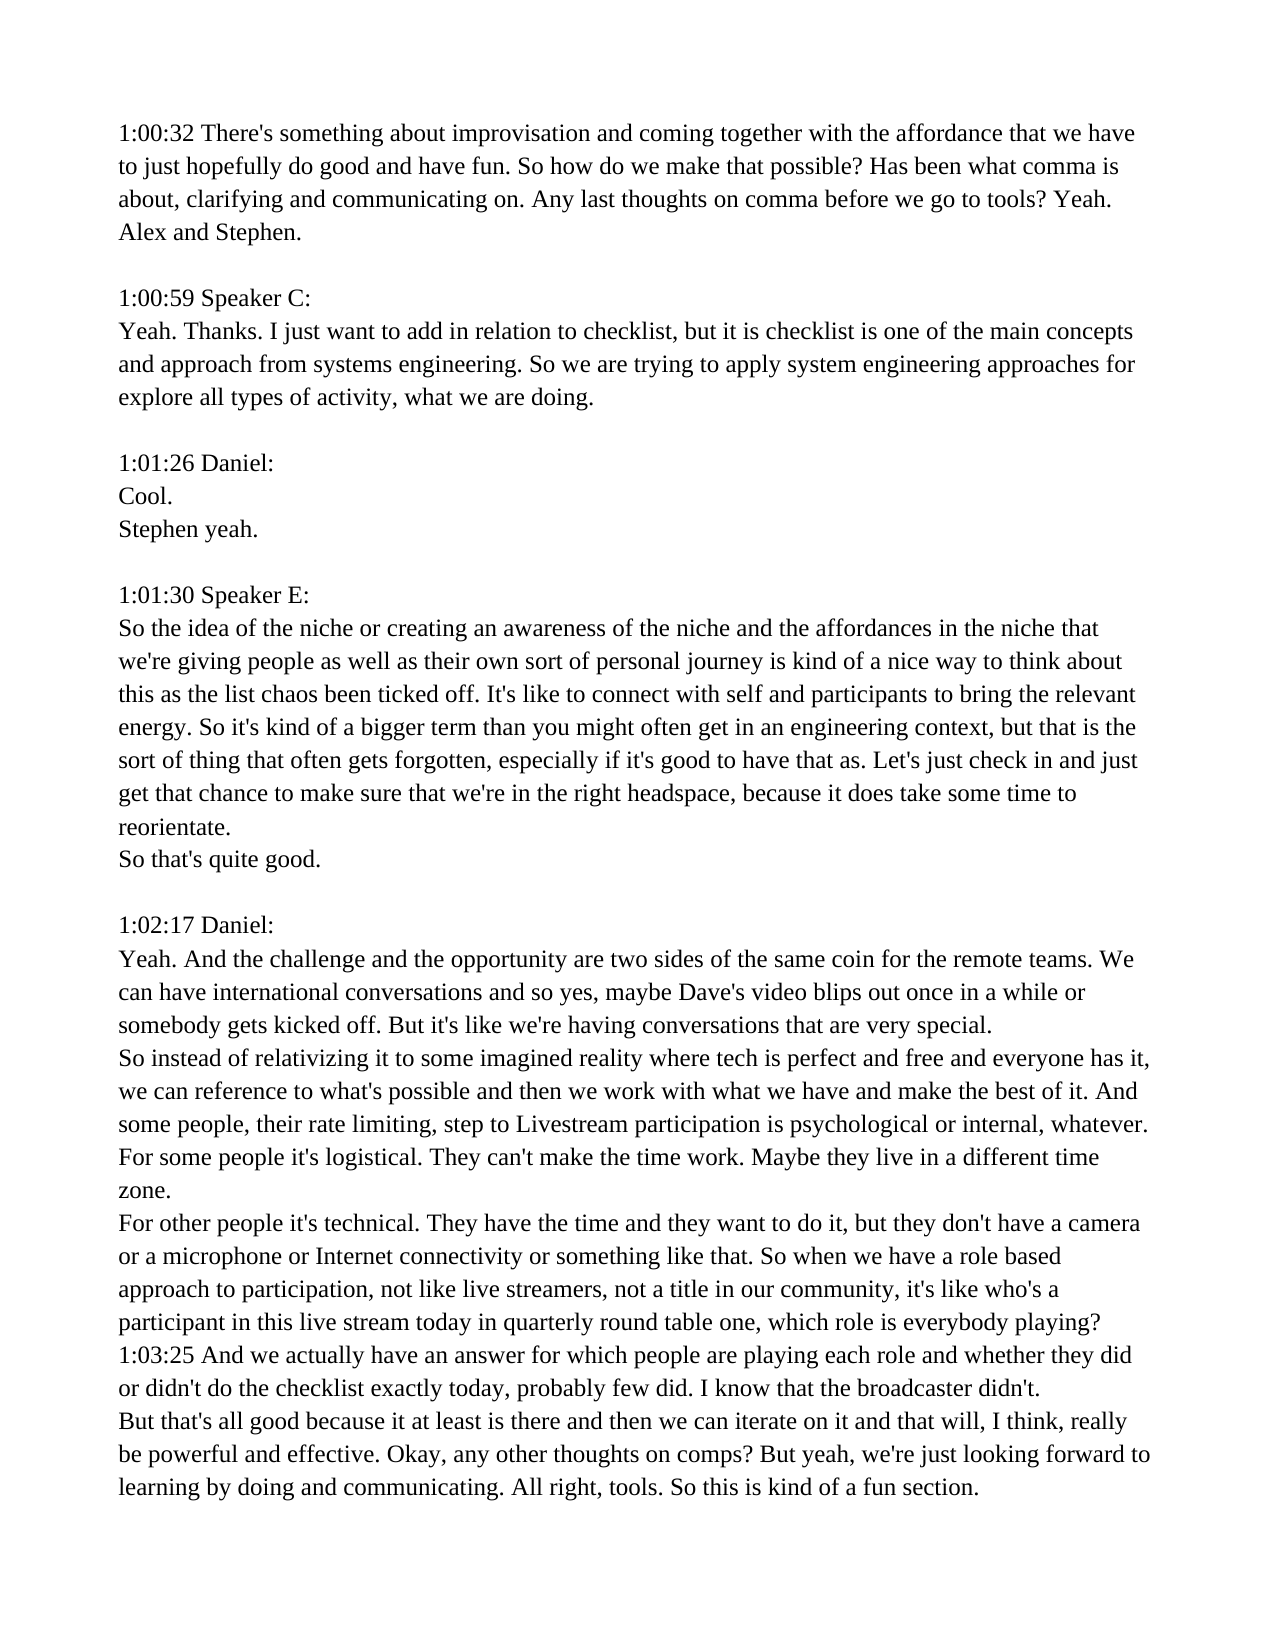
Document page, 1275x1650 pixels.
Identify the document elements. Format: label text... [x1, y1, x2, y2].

text 1:00:59 Speaker C: [118, 283, 1157, 312]
text 1:02:17 Daniel: [118, 911, 1157, 939]
text Yeah. And the challenge and the opportunity are two sides of the same coin for the remote teams. We can have international conversations and so yes, maybe Dave's video blips out once in a while or somebody gets kicked off. But it's like we're having conversations that are very special. [118, 944, 1157, 1038]
text Yeah. Thanks. I just want to add in relation to checklist, but it is checklist is one of the main concepts and approach from systems engineering. So we are trying to apply system engineering approaches for explore all types of activity, what we are doing. [118, 316, 1157, 411]
text 1:01:26 Daniel: [118, 448, 1157, 477]
text 1:03:25 And we actually have an answer for which people are playing each role and whether they did or didn't do the checklist exactly today, probably few did. I know that the broadcaster didn't. [118, 1340, 1157, 1402]
text So the idea of the niche or creating an awareness of the niche and the affordances in the niche that we're giving people as well as their own sort of personal journey is kind of a nice way to think about this as the list chaos been ticked off. It's like to connect with self and participants to bring the relevant energy. So it's kind of a bigger term than you might often get in an engineering context, but that is the sort of thing that often gets forgotten, especially if it's good to have that as. Let's just check in and just get that chance to make sure that we're in the right headspace, because it does take some time to reorientate. [118, 613, 1157, 840]
text Cool. [118, 481, 1157, 510]
text 1:00:32 There's something about improvisation and coming together with the affordance that we have to just hopefully do good and have fun. So how do we make that possible? Has been what comma is about, clarifying and communicating on. Any last thoughts on comma before we go to tools? Yeah. [118, 118, 1157, 213]
text For other people it's technical. They have the time and they want to do it, but they don't have a camera or a microphone or Internet connectivity or something like that. So when we have a role based approach to participation, not like live streamers, not a title in our community, it's like who's a participant in this live stream today in quarterly round table one, which role is everybody playing? [118, 1208, 1157, 1336]
text So instead of relativizing it to some imagined reality where tech is perfect and free and everyone has it, we can reference to what's possible and then we work with what we have and make the best of it. And some people, their rate limiting, step to Livestream participation is psychological or internal, whatever. For some people it's logistical. They can't make the time work. Maybe they live in a different time zone. [118, 1043, 1157, 1203]
text So that's quite good. [118, 844, 1157, 873]
text 1:01:30 Speaker E: [118, 580, 1157, 609]
text But that's all good because it at least is there and then we can iterate on it and that will, I think, really be powerful and effective. Okay, any other thoughts on comps? But yeah, we're just looking forward to learning by doing and communicating. All right, tools. So this is kind of a fun section. [118, 1406, 1157, 1501]
text Stephen yeah. [118, 514, 1157, 543]
text Alex and Stephen. [118, 217, 1157, 246]
